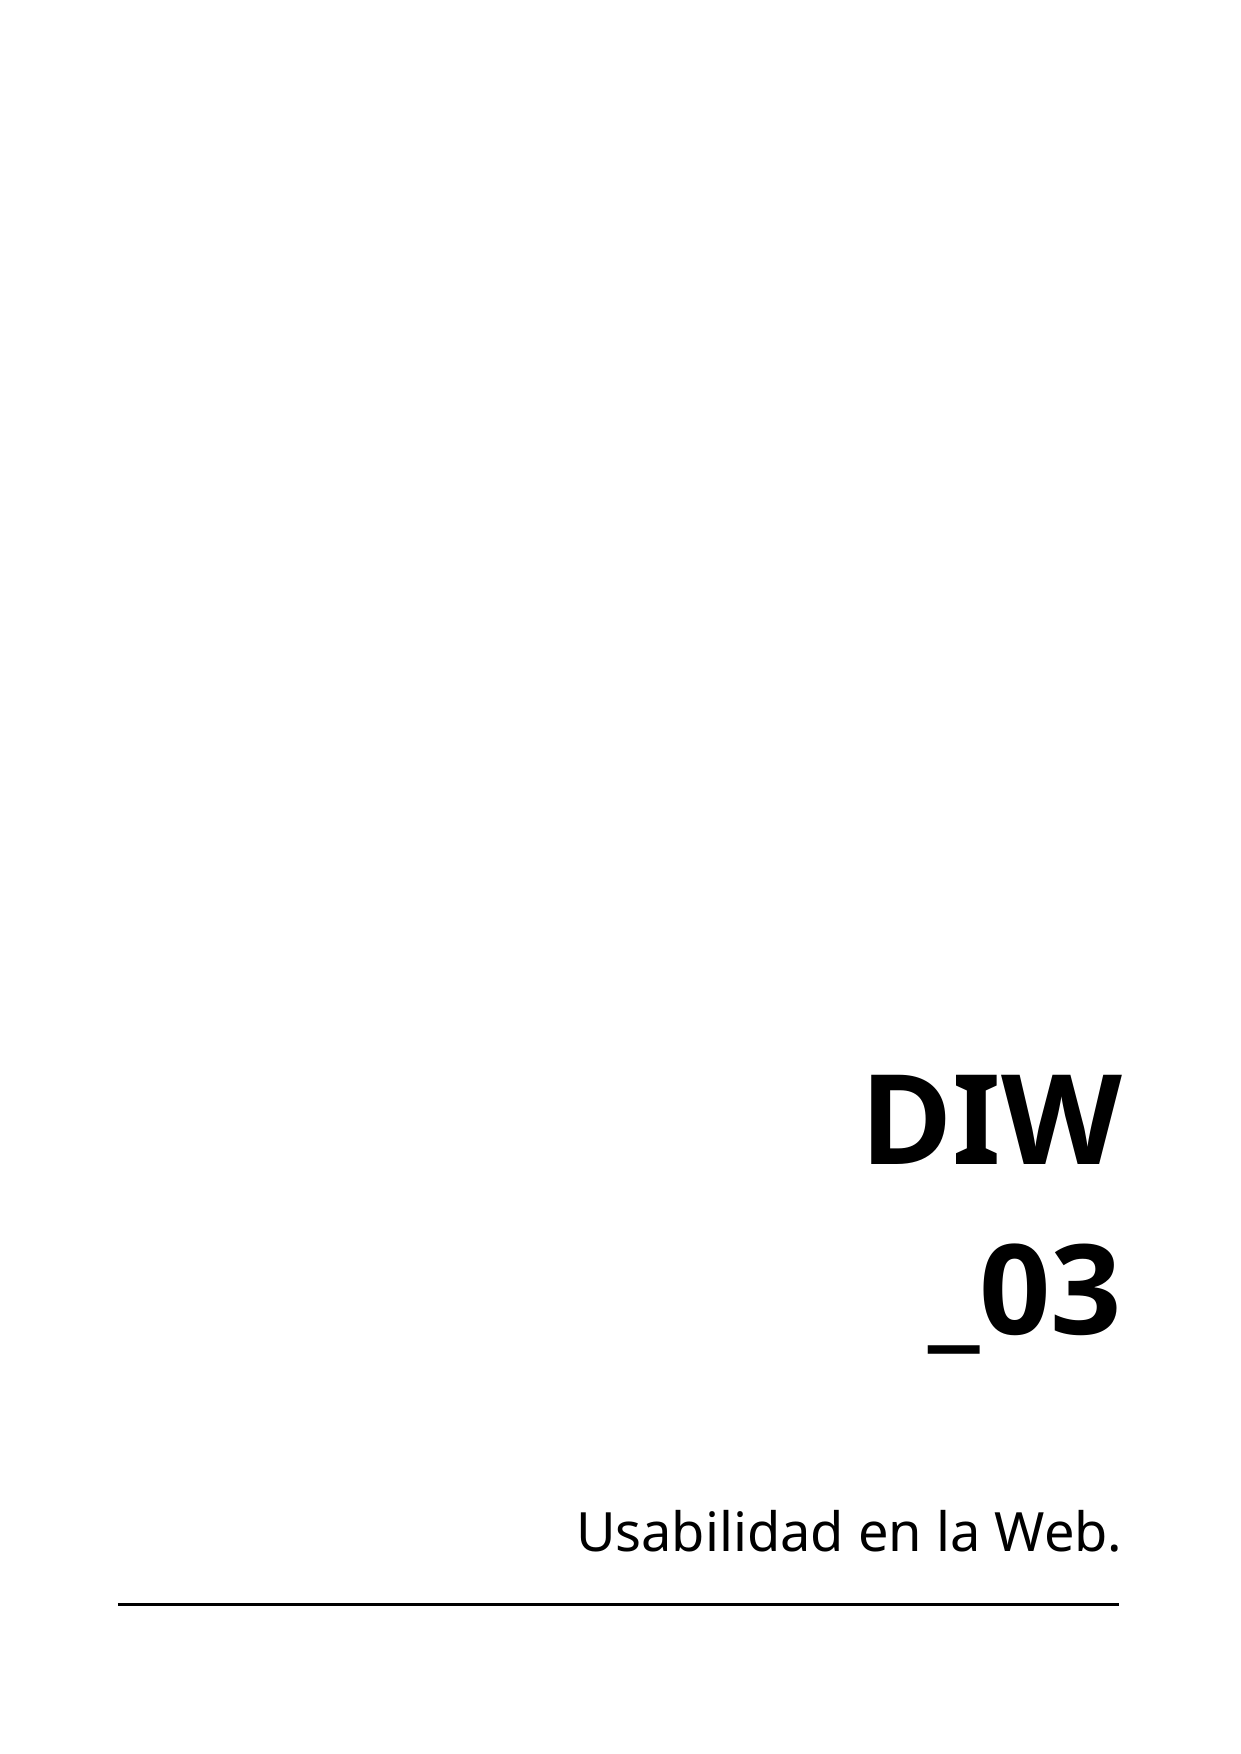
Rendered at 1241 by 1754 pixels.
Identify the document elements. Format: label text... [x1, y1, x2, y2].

text _03 [118, 1201, 1122, 1371]
text DIW [118, 1030, 1122, 1201]
text Usabilidad en la Web. [118, 1493, 1122, 1567]
